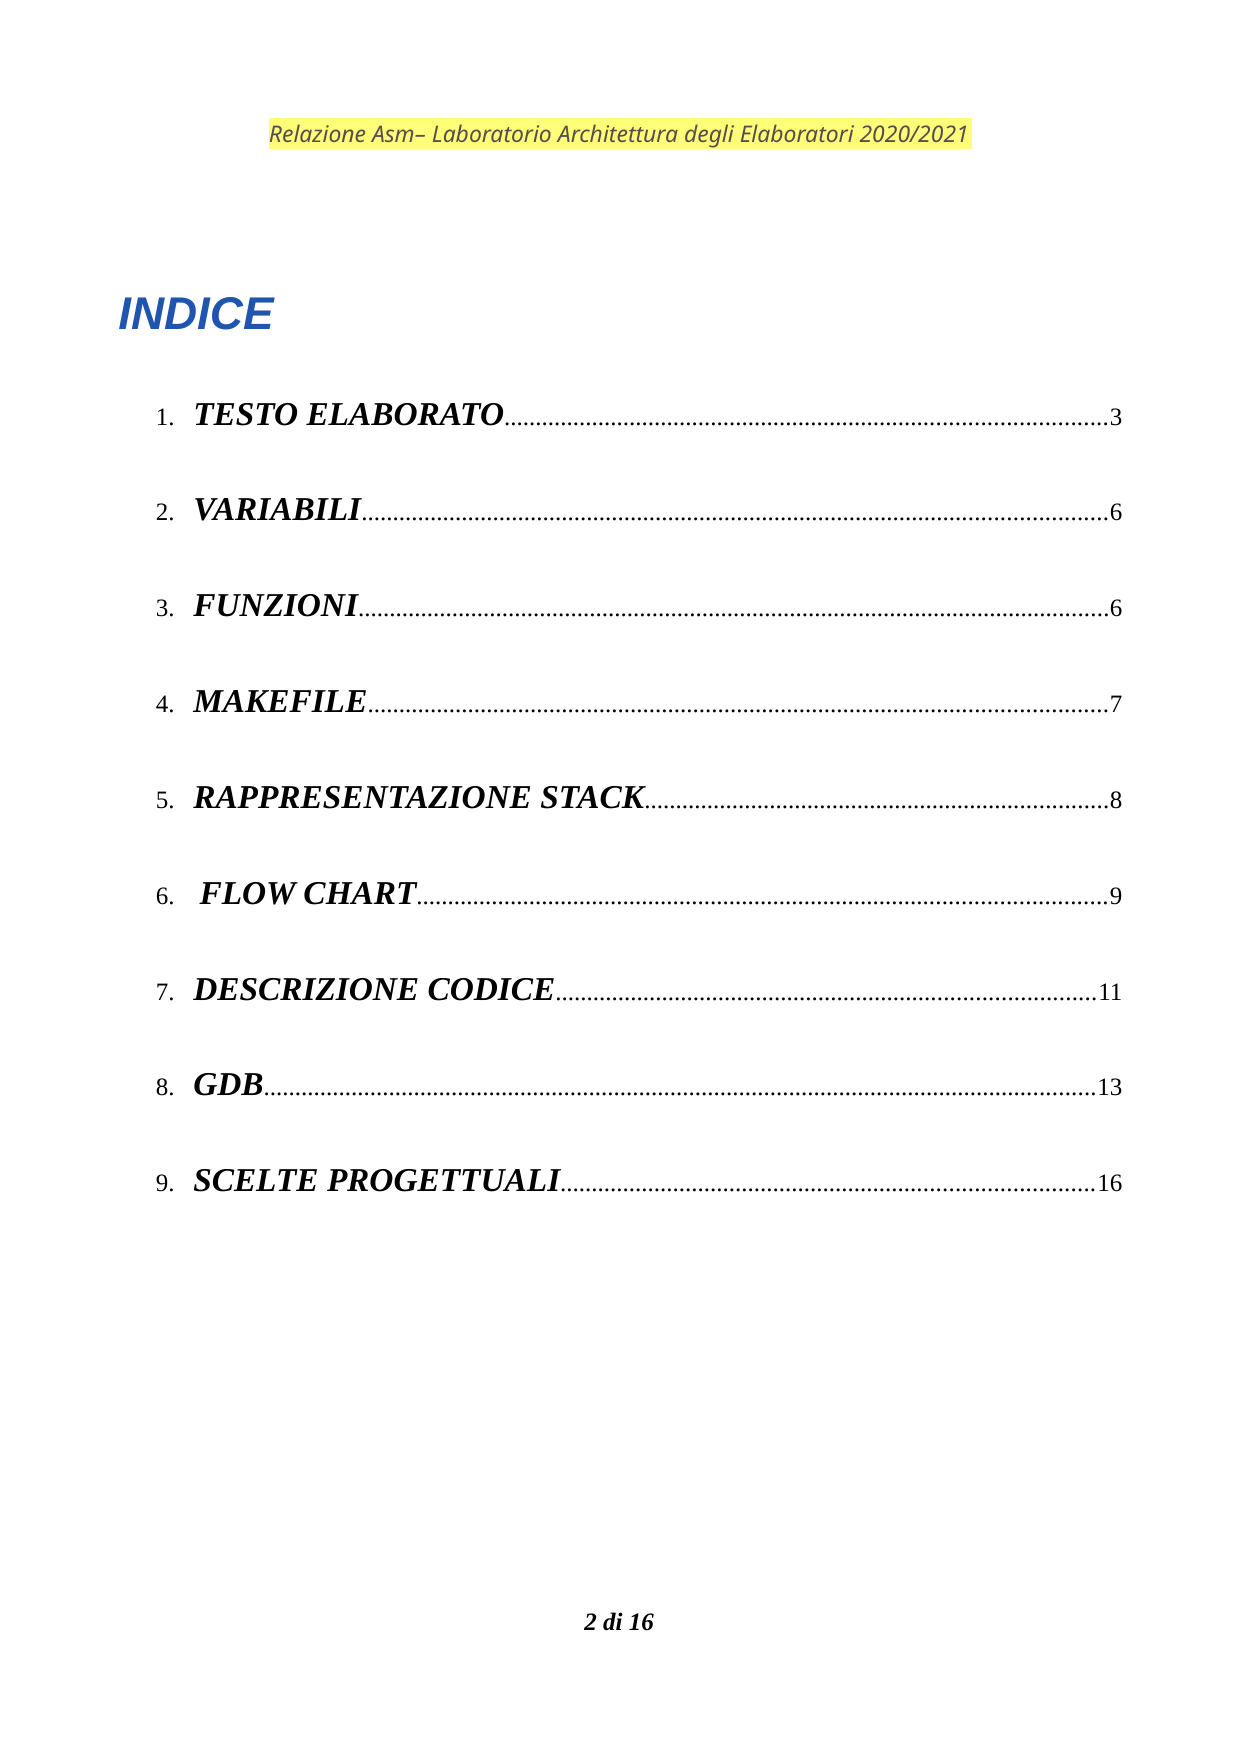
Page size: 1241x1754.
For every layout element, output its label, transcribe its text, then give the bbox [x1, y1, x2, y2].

list FLOW CHART 9 [156, 873, 1122, 911]
list VARIABILI 6 [156, 490, 1122, 528]
list FUNZIONI 6 [156, 586, 1122, 624]
list DESCRIZIONE CODICE 11 [156, 969, 1122, 1007]
list GDB 13 [156, 1065, 1122, 1103]
list SCELTE PROGETTUALI 16 [156, 1161, 1122, 1199]
list RAPPRESENTAZIONE STACK 8 [156, 777, 1122, 816]
list MAKEFILE 7 [156, 681, 1122, 720]
list TESTO ELABORATO 3 [156, 394, 1122, 432]
subtitle INDICE [118, 286, 1122, 339]
